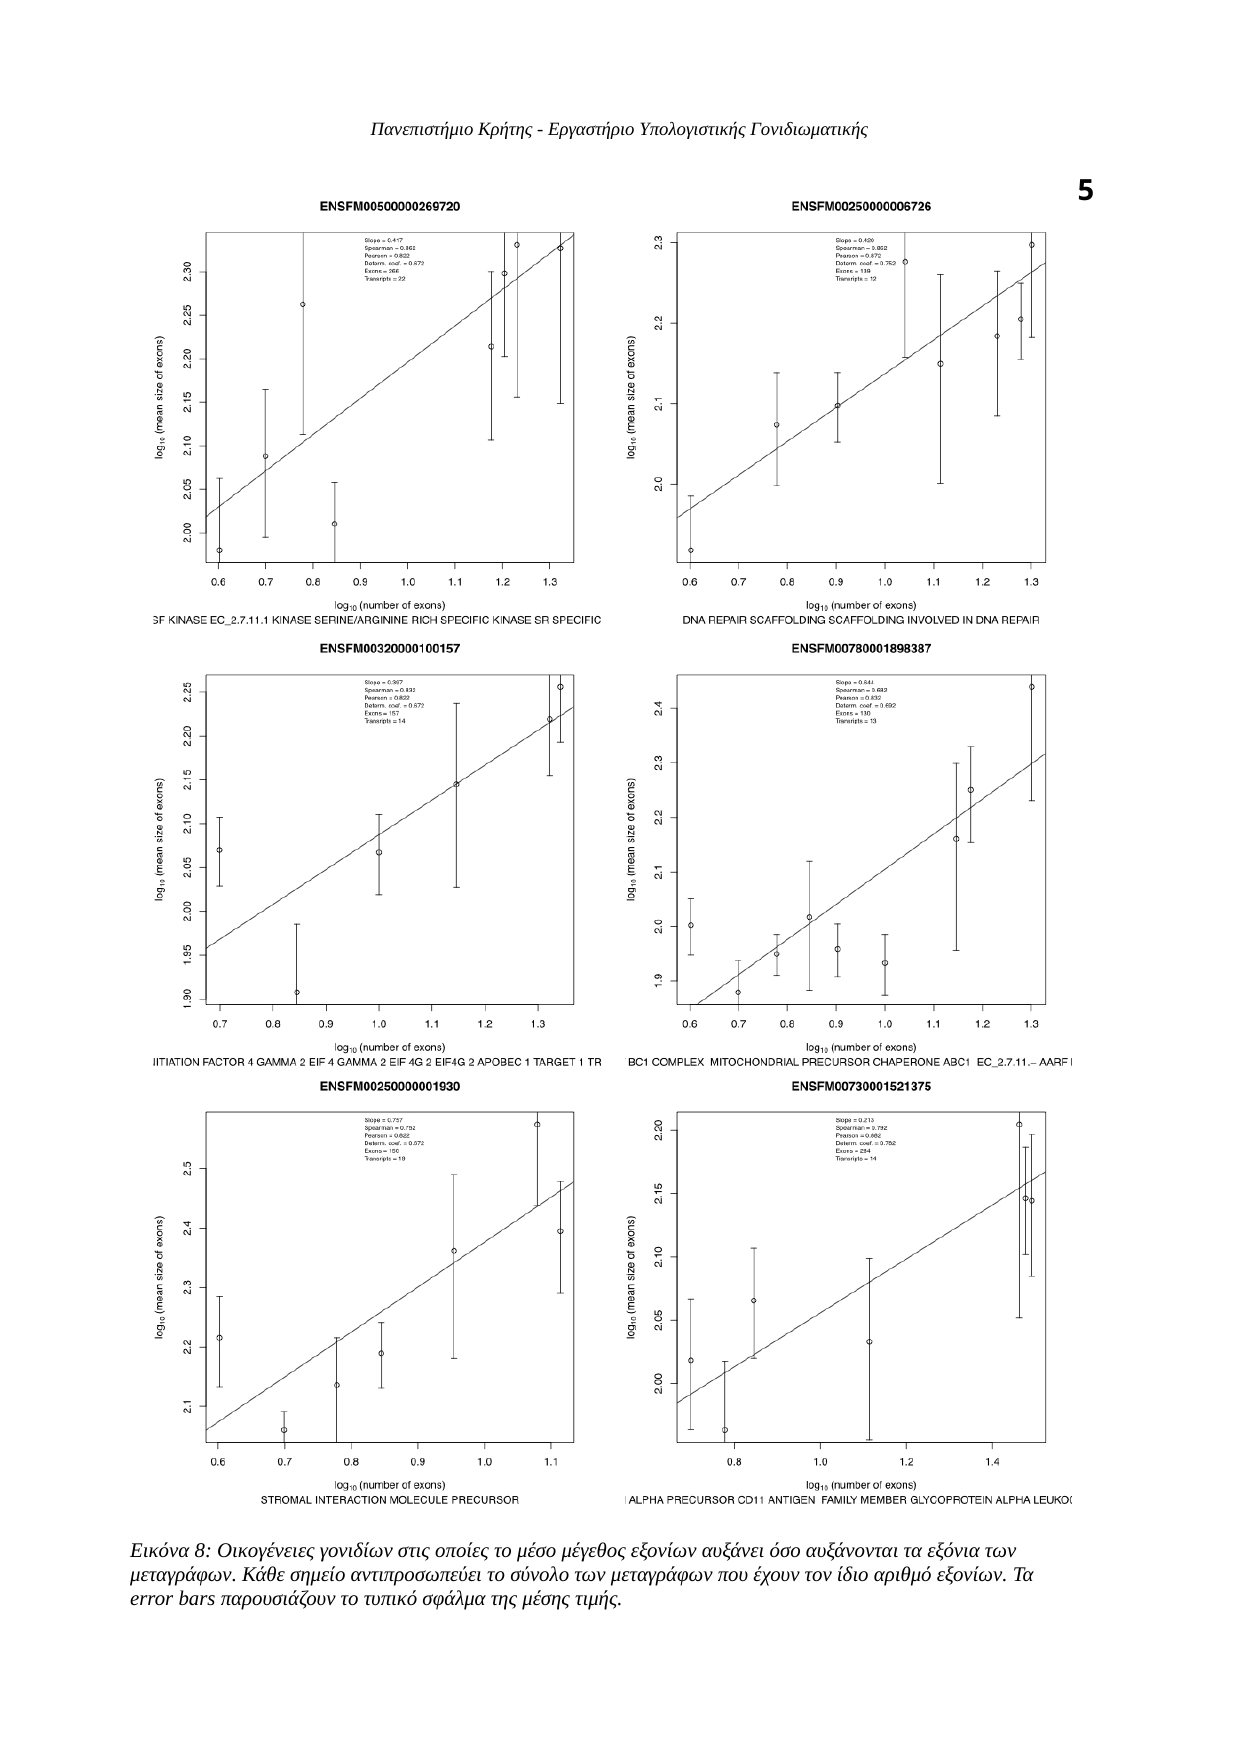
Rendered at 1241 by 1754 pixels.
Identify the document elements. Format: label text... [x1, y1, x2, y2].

text Εικόνα 11: Οικογένειες γονιδίων στις οποίες το μέσο μέγεθος εξονίων αυξάνει όσο αυξάνονται τα εξόνια των μεταγράφων. Κάθε σημείο αντιπροσωπεύει το σύνολο των μεταγράφων που έχουν τον ίδιο αριθμό εξονίων. Τα error bars παρουσιάζουν το τυπικό σφάλμα της μέσης τιμής. [130, 1538, 1077, 1610]
picture [130, 193, 1078, 1538]
text 5 [118, 169, 1122, 248]
